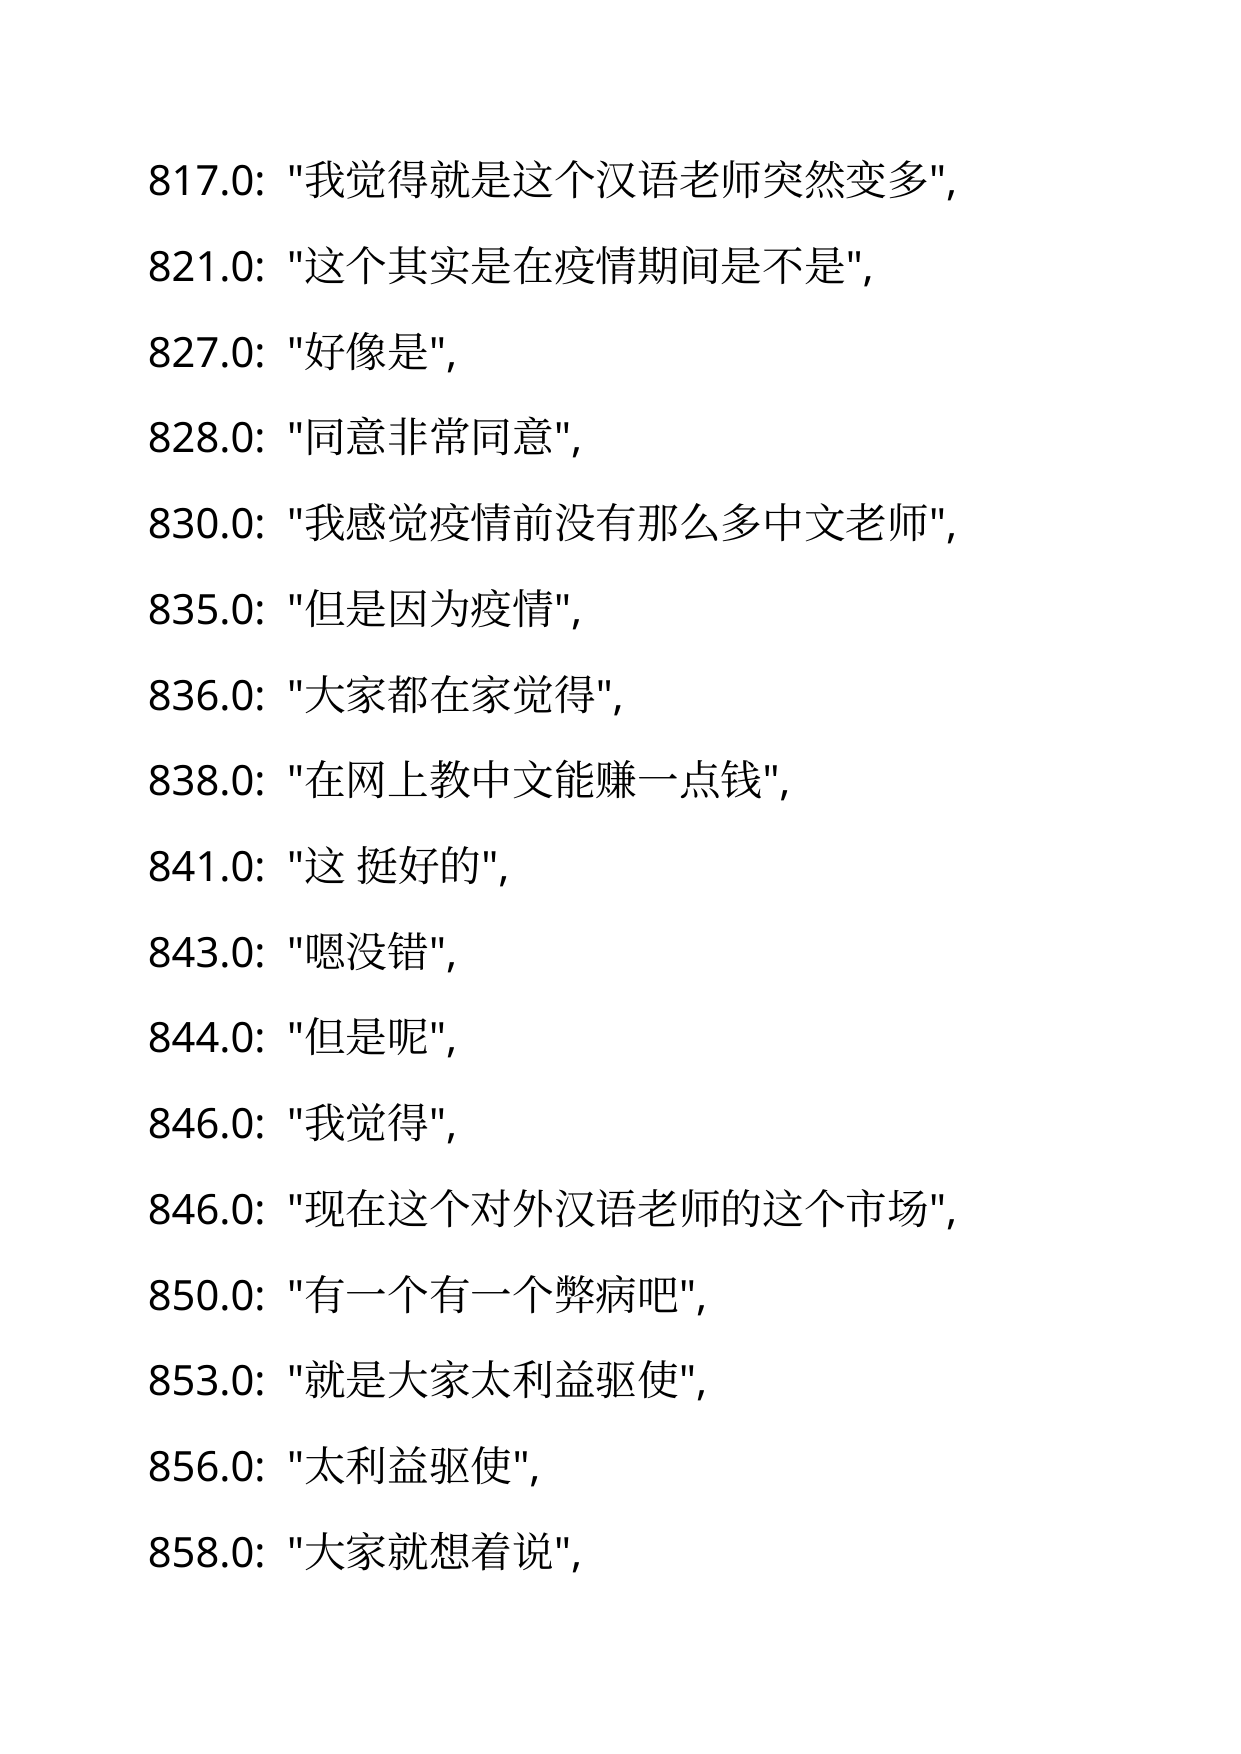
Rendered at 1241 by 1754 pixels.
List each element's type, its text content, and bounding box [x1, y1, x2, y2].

text 853.0: "就是大家太利益驱使", [148, 1348, 1093, 1408]
text 841.0: "这 挺好的", [148, 833, 1093, 893]
text 858.0: "大家就想着说", [148, 1519, 1093, 1579]
text 827.0: "好像是", [148, 319, 1093, 379]
text 828.0: "同意非常同意", [148, 405, 1093, 465]
text 846.0: "我觉得", [148, 1091, 1093, 1151]
text 850.0: "有一个有一个弊病吧", [148, 1262, 1093, 1322]
text 817.0: "我觉得就是这个汉语老师突然变多", [148, 148, 1093, 208]
text 830.0: "我感觉疫情前没有那么多中文老师", [148, 491, 1093, 551]
text 821.0: "这个其实是在疫情期间是不是", [148, 233, 1093, 293]
text 856.0: "太利益驱使", [148, 1433, 1093, 1494]
text 843.0: "嗯没错", [148, 919, 1093, 979]
text 836.0: "大家都在家觉得", [148, 662, 1093, 722]
text 838.0: "在网上教中文能赚一点钱", [148, 748, 1093, 808]
text 846.0: "现在这个对外汉语老师的这个市场", [148, 1176, 1093, 1236]
text 835.0: "但是因为疫情", [148, 576, 1093, 636]
text 844.0: "但是呢", [148, 1005, 1093, 1065]
